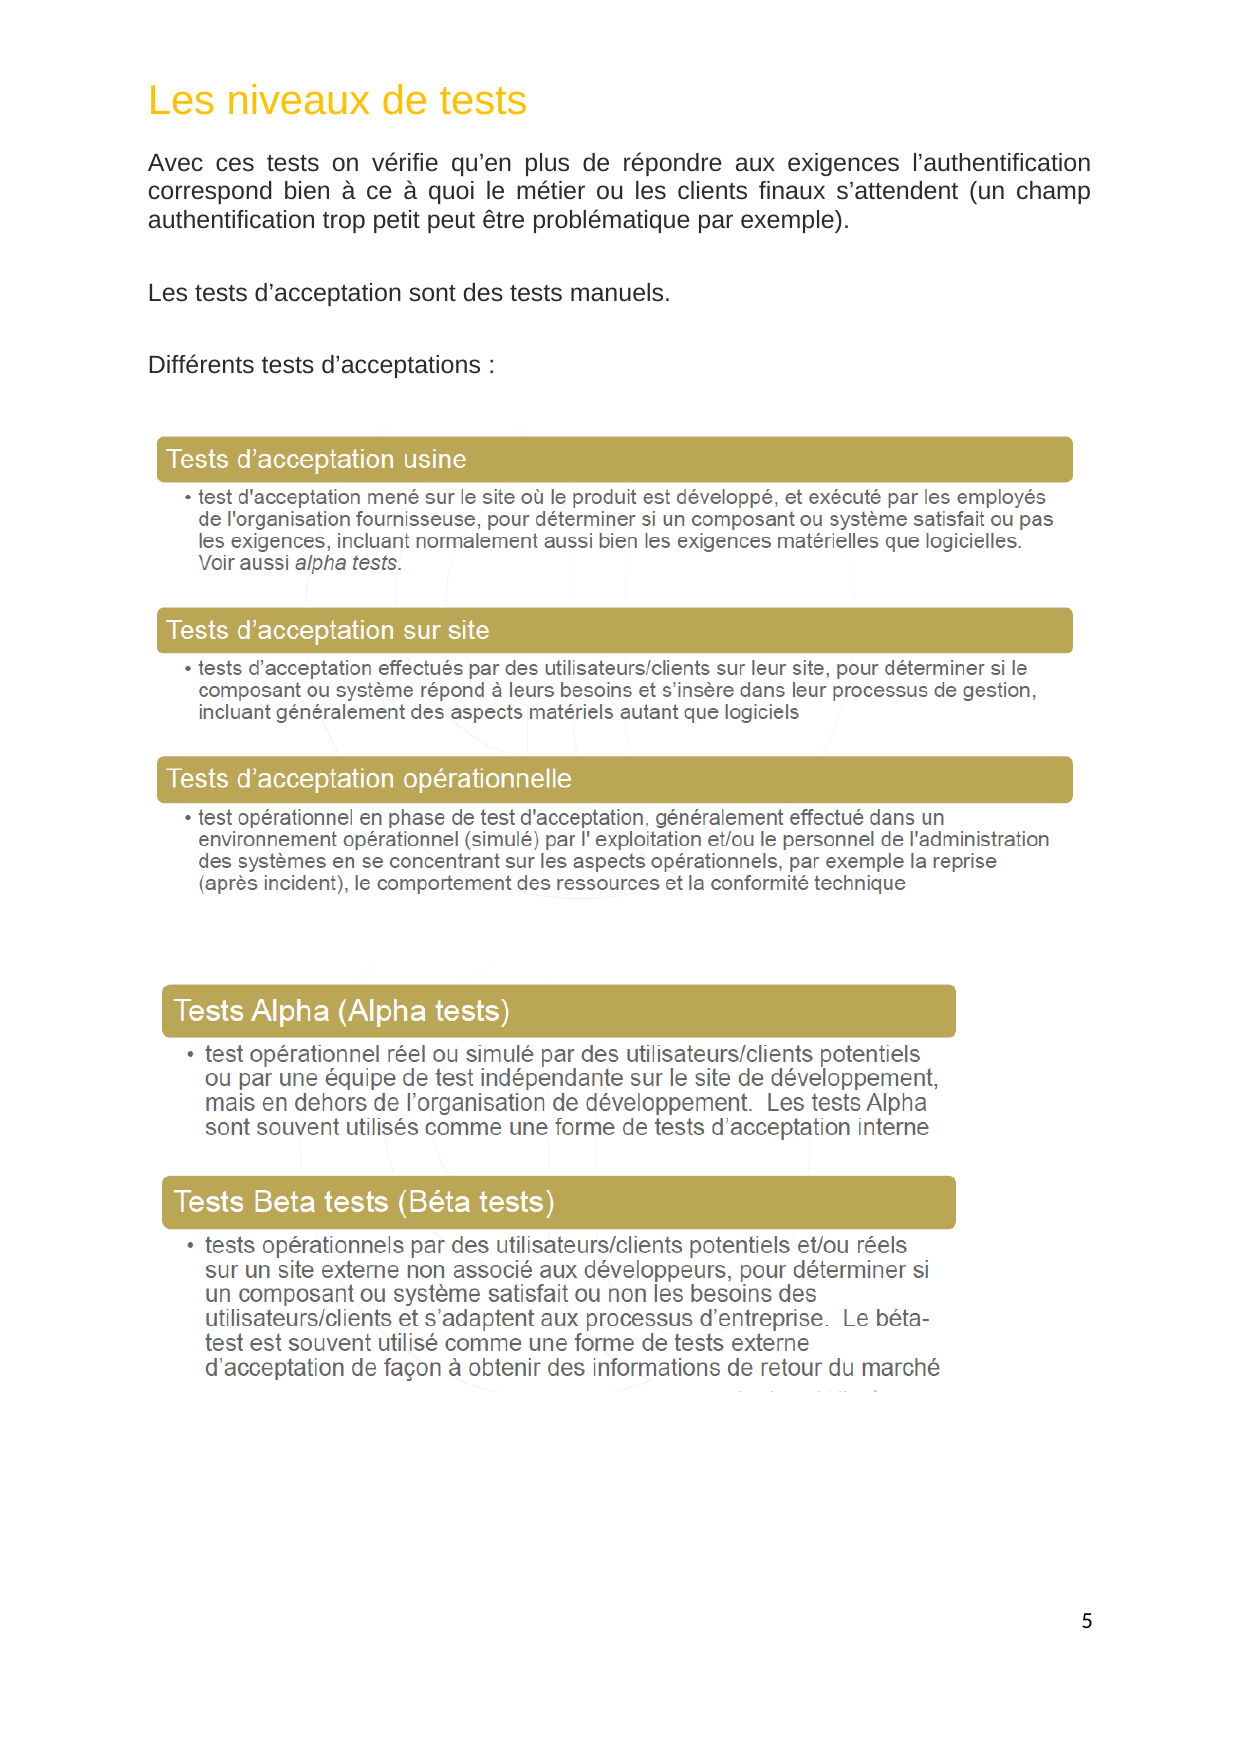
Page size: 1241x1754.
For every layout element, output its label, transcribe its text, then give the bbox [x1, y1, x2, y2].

text Les tests d’acceptation sont des tests manuels. [148, 278, 1093, 306]
text Différents tests d’acceptations : [148, 350, 1093, 379]
text Avec ces tests on vérifie qu’en plus de répondre aux exigences l’authentification correspond bien à ce à quoi le métier ou les clients finaux s’attendent (un champ authentification trop petit peut être problématique par exemple). [148, 148, 1093, 234]
